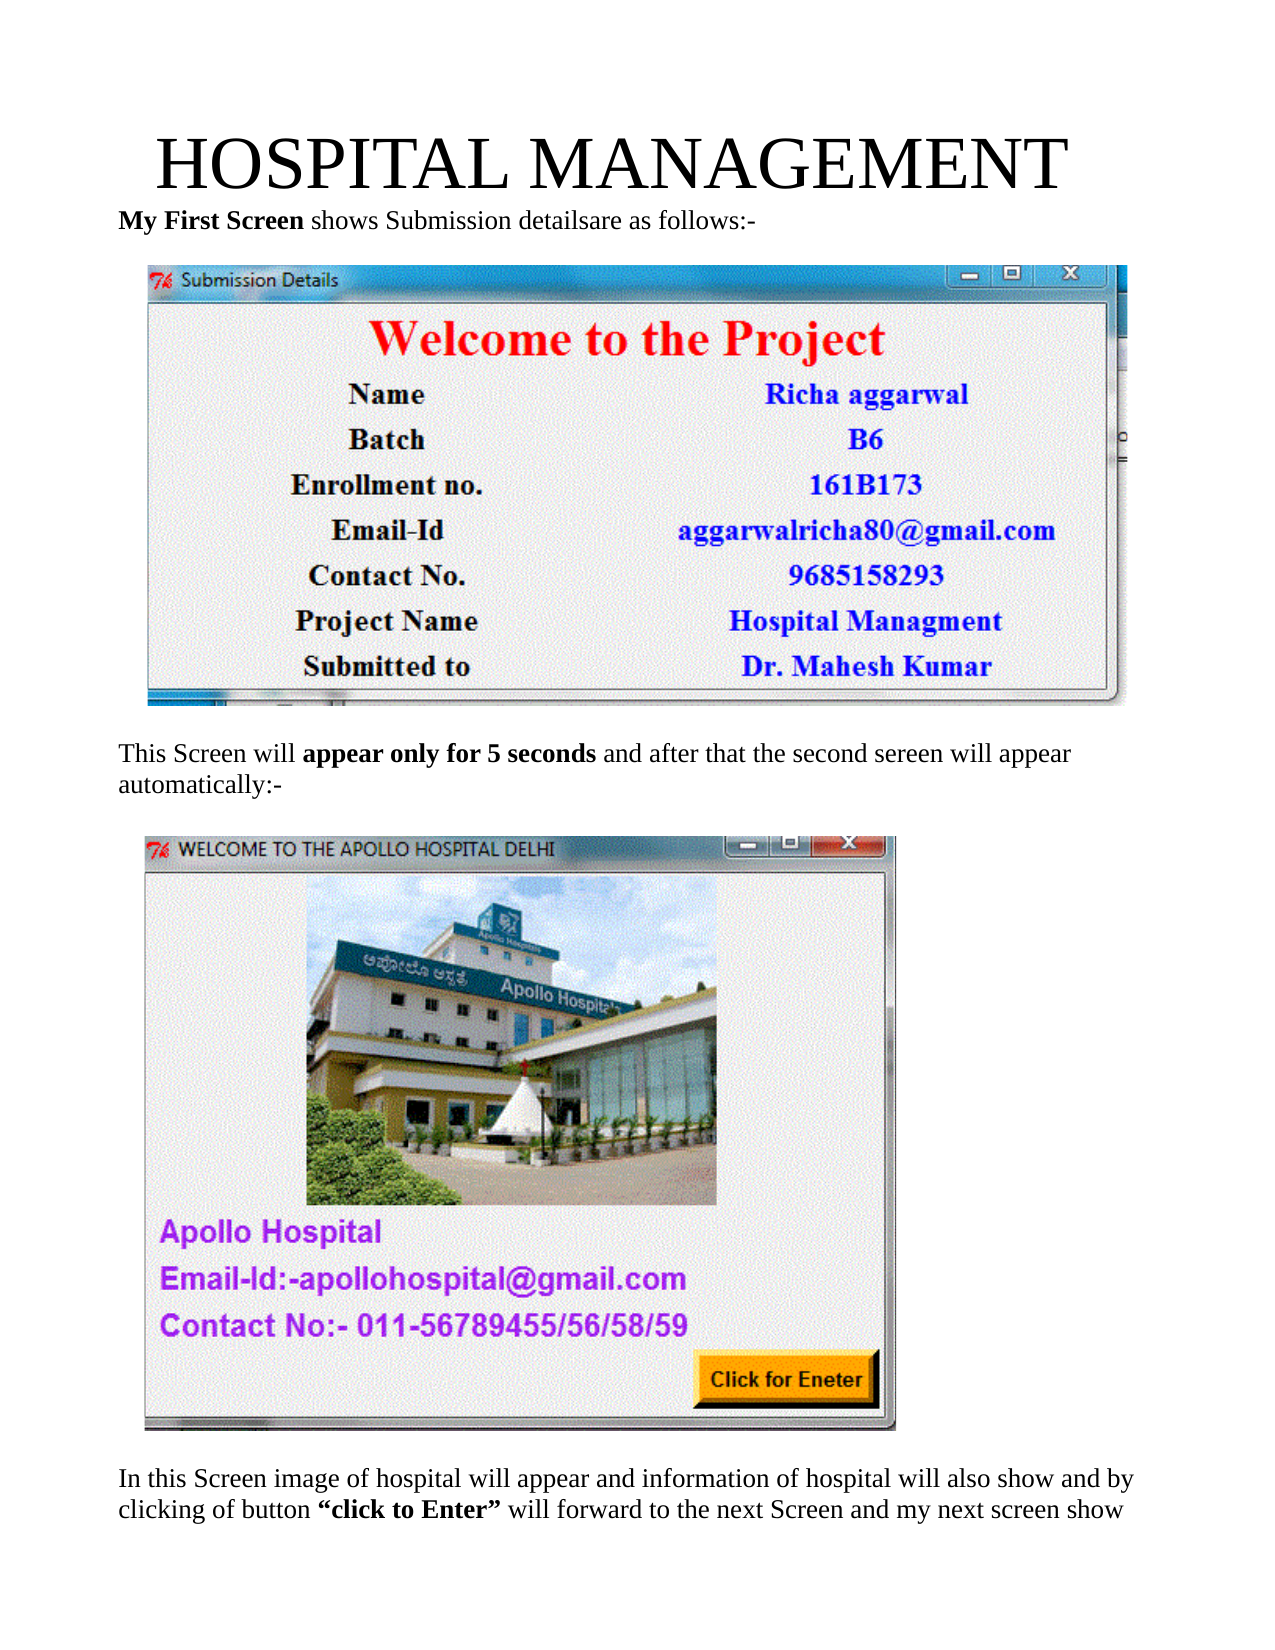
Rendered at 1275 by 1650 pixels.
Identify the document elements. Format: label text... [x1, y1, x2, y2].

picture [532, 270, 539, 277]
picture [467, 265, 482, 275]
picture [144, 836, 897, 1431]
text My First Screen shows Submission detailsare as follows:- [118, 204, 1157, 236]
picture [489, 265, 509, 269]
picture [712, 265, 725, 269]
text In this Screen image of hospital will appear and information of hospital will also show and by clicking of button “click to Enter” will forward to the next Screen and my next screen show [118, 1462, 1157, 1524]
text This Screen will appear only for 5 seconds and after that the second sereen will appear automatically:- [118, 737, 1157, 799]
picture [147, 265, 1128, 706]
text HOSPITAL MANAGEMENT [118, 118, 1157, 204]
picture [515, 265, 529, 273]
picture [784, 265, 792, 272]
